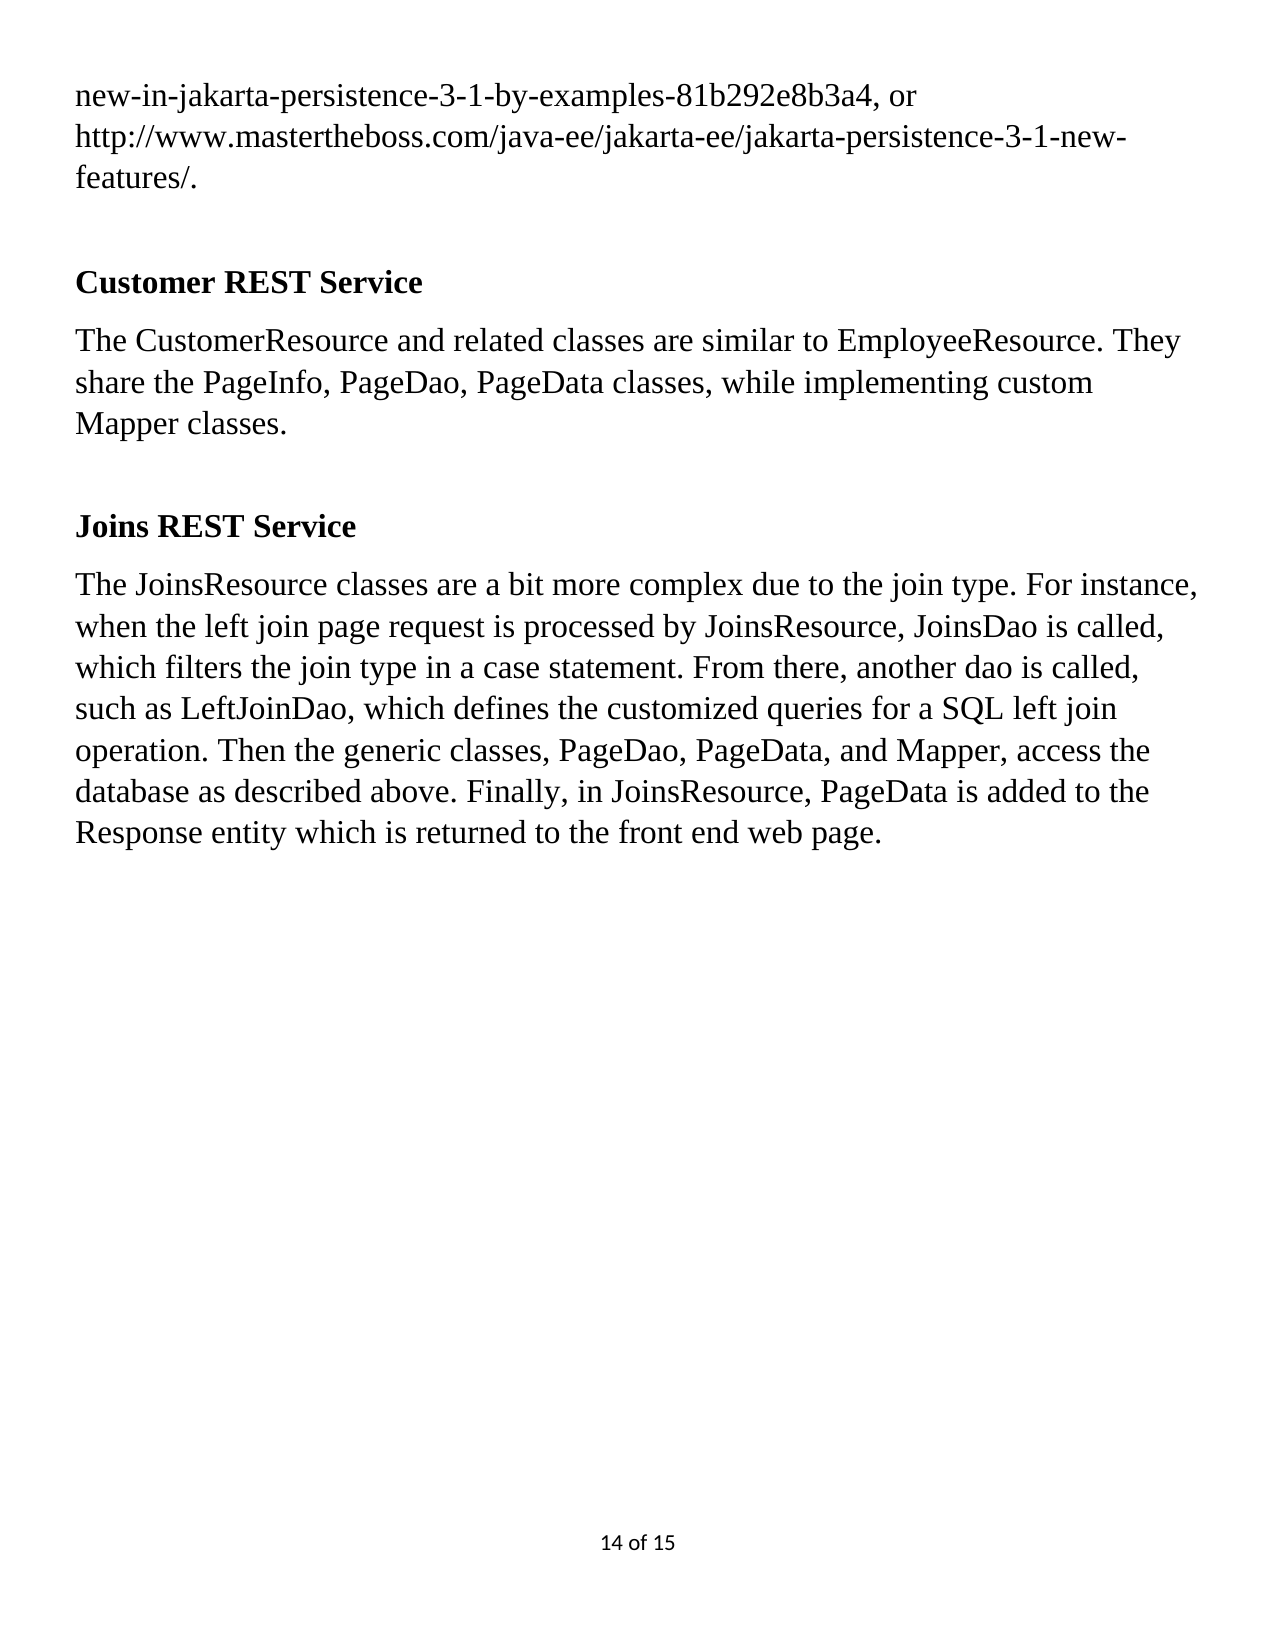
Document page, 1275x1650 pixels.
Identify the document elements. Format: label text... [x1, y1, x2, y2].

text Joins REST Service [75, 506, 1200, 545]
text Customer REST Service [75, 263, 1200, 301]
text new-in-jakarta-persistence-3-1-by-examples-81b292e8b3a4, or http://www.mastertheboss.com/java-ee/jakarta-ee/jakarta-persistence-3-1-new-features/. [75, 75, 1200, 196]
text The JoinsResource classes are a bit more complex due to the join type. For instance, when the left join page request is processed by JoinsResource, JoinsDao is called, which filters the join type in a case statement. From there, another dao is called, such as LeftJoinDao, which defines the customized queries for a SQL left join operation. Then the generic classes, PageDao, PageData, and Mapper, access the database as described above. Finally, in JoinsResource, PageData is added to the Response entity which is returned to the front end web page. [75, 564, 1200, 851]
text The CustomerResource and related classes are similar to EmployeeResource. They share the PageInfo, PageDao, PageData classes, while implementing custom Mapper classes. [75, 321, 1200, 442]
